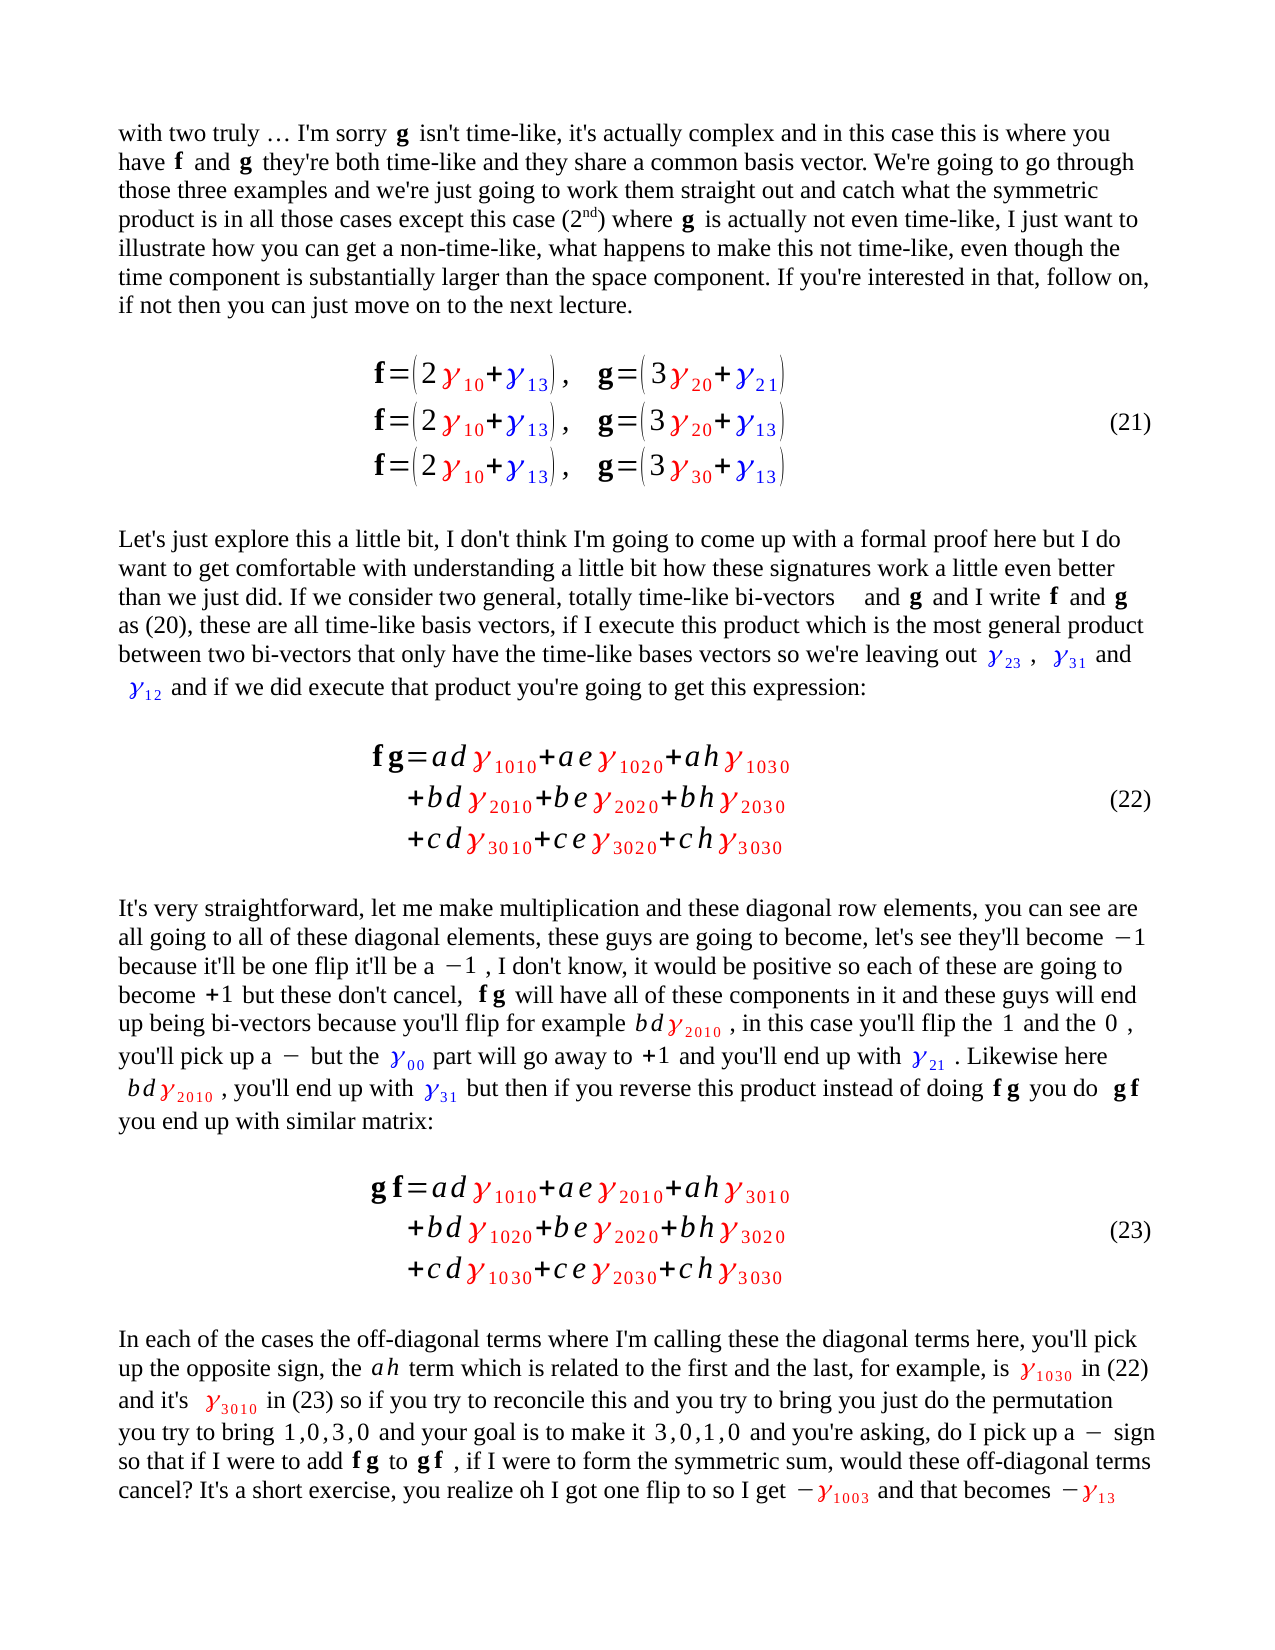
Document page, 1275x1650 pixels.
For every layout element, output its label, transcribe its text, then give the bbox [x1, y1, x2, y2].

table_header (21) [1041, 348, 1157, 496]
table_header (22) [1041, 733, 1157, 865]
text Let's just explore this a little bit, I don't think I'm going to come up with a formal proof here but I do want to get comfortable with understanding a little bit how these signatures work a little even better than we just did. If we consider two general, totally time-like bi-vectorsandand I writeandas (20), these are all time-like basis vectors, if I execute this product which is the most general product between two bi-vectors that only have the time-like bases vectors so we're leaving out, andand if we did execute that product you're going to get this expression: [118, 524, 1157, 704]
table_header [118, 1163, 1041, 1295]
table_header [118, 348, 1041, 496]
text with two truly … I'm sorryisn't time-like, it's actually complex and in this case this is where you haveandthey're both time-like and they share a common basis vector. We're going to go through those three examples and we're just going to work them straight out and catch what the symmetric product is in all those cases except this case (2nd) whereis actually not even time-like, I just want to illustrate how you can get a non-time-like, what happens to make this not time-like, even though the time component is substantially larger than the space component. If you're interested in that, follow on, if not then you can just move on to the next lecture. [118, 118, 1157, 319]
text It's very straightforward, let me make multiplication and these diagonal row elements, you can see are all going to all of these diagonal elements, these guys are going to become, let's see they'll become because it'll be one flip it'll be a, I don't know, it would be positive so each of these are going to becomebut these don't cancel, will have all of these components in it and these guys will end up being bi-vectors because you'll flip for example, in this case you'll flip theand the, you'll pick up abut thepart will go away toand you'll end up with. Likewise here, you'll end up withbut then if you reverse this product instead of doingyou do [118, 893, 1157, 1106]
table_header (23) [1041, 1163, 1157, 1295]
text In each of the cases the off-diagonal terms where I'm calling these the diagonal terms here, you'll pick up the opposite sign, theterm which is related to the first and the last, for example, isin (22) and it's in (23) so if you try to reconcile this and you try to bring you just do the permutation you try to bringand your goal is to make itand you're asking, do I pick up asign so that if I were to addto, if I were to form the symmetric sum, would these off-diagonal terms cancel? It's a short exercise, you realize oh I got one flip to so I getand that becomesand the other becomeswhich is now, wellequalsso if you were to addtoyou know that this termwould canceland if you check it works for all of the off-diagonal terms so the only things that survive when you do this operation is just these diagonal elements, and. They don't cancel, they actually add up. What you know is that if you multiply two time-like vectors together you are going to get a real number because these diagonal elements here, this sum is going to be a real number and that real number is: [118, 1324, 1157, 1507]
text you end up with similar matrix: [118, 1106, 1157, 1134]
table_header [118, 733, 1041, 865]
